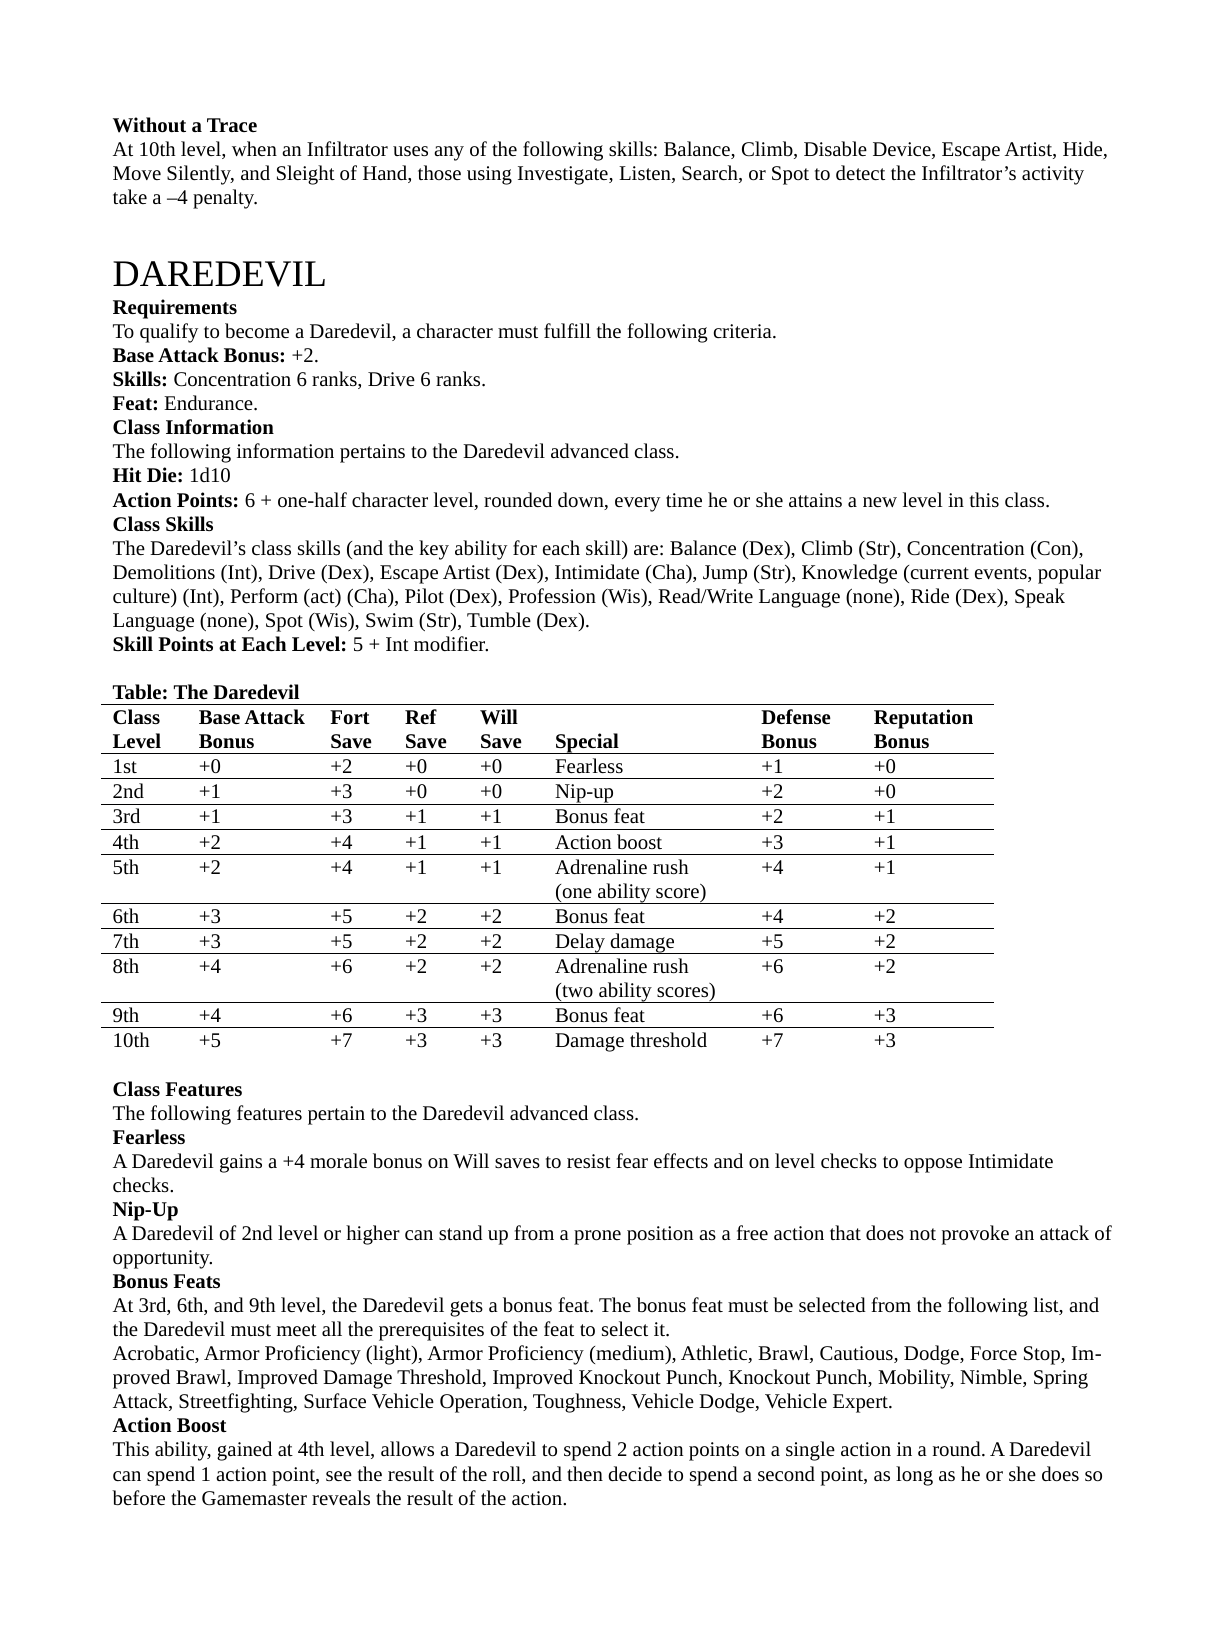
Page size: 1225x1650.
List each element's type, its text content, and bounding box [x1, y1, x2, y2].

table_cell +1 [469, 855, 544, 903]
table_cell 3rd [101, 805, 187, 828]
text Acrobatic, Armor Proficiency (light), Armor Proficiency (me­di­um), Athletic, Brawl, Cautious, Dodge, Force Stop, Im­proved Brawl, Improved Damage Threshold, Improved Knockout Punch, Knockout Punch, Mobility, Nimble, Spring Attack, Streetfighting, Surface Vehicle Operation, Toughness, Vehicle Dodge, Vehicle Expert. [112, 1341, 1112, 1413]
table_cell +4 [188, 1003, 319, 1027]
text The following information pertains to the Daredevil advanced class. [112, 439, 1112, 463]
table_cell +1 [469, 805, 544, 828]
table_cell Reputation Bonus [863, 705, 994, 753]
table_cell Adrenaline rush (two ability scores) [544, 954, 750, 1002]
table_cell 10th [101, 1028, 187, 1052]
table_cell Base Attack Bonus [188, 705, 319, 753]
table_cell +1 [188, 805, 319, 828]
table_cell 9th [101, 1003, 187, 1027]
table_cell +4 [319, 830, 394, 854]
table_cell +1 [394, 830, 469, 854]
table_cell Fearless [544, 754, 750, 778]
text Hit Die: 1d10 [112, 463, 1112, 487]
table_header Table: The Daredevil [101, 680, 994, 704]
table_cell +7 [319, 1028, 394, 1052]
table_cell Fort Save [319, 705, 394, 753]
table_cell +4 [188, 954, 319, 1002]
subtitle Class Information [112, 415, 1112, 439]
table_cell Action boost [544, 830, 750, 854]
text Action Points: 6 + one-half character level, rounded down, every time he or she attains a new level in this class. [112, 487, 1112, 512]
table_cell +6 [750, 1003, 862, 1027]
text A Daredevil gains a +4 morale bonus on Will saves to resist fear effects and on level checks to oppose Intimidate checks. [112, 1149, 1112, 1197]
table_cell +1 [394, 855, 469, 903]
subtitle Action Boost [112, 1413, 1112, 1437]
table_cell +3 [319, 779, 394, 803]
table_cell +3 [469, 1003, 544, 1027]
table_cell +5 [319, 904, 394, 928]
table_cell +0 [394, 779, 469, 803]
table_cell +4 [750, 855, 862, 903]
subtitle DAREDEVIL [112, 252, 1112, 295]
text The following features pertain to the Daredevil advanced class. [112, 1101, 1112, 1124]
table_cell 7th [101, 929, 187, 953]
text At 3rd, 6th, and 9th level, the Daredevil gets a bonus feat. The bonus feat must be selected from the following list, and the Daredevil must meet all the prerequisites of the feat to select it. [112, 1293, 1112, 1341]
table_cell Ref Save [394, 705, 469, 753]
text Feat: Endurance. [112, 391, 1112, 415]
table_cell +0 [469, 779, 544, 803]
subtitle Nip-Up [112, 1197, 1112, 1221]
table_cell +2 [469, 929, 544, 953]
table_cell +2 [394, 904, 469, 928]
subtitle Class Features [112, 1076, 1112, 1101]
table_cell +2 [750, 805, 862, 828]
table_cell +6 [319, 1003, 394, 1027]
table_cell +4 [319, 855, 394, 903]
table_cell +1 [394, 805, 469, 828]
subtitle Without a Trace [112, 112, 1112, 137]
table_cell Nip-up [544, 779, 750, 803]
table_cell 1st [101, 754, 187, 778]
table_cell +6 [750, 954, 862, 1002]
table_cell +1 [863, 830, 994, 854]
table_cell +0 [394, 754, 469, 778]
table_cell +2 [319, 754, 394, 778]
subtitle Requirements [112, 295, 1112, 319]
table_cell Damage threshold [544, 1028, 750, 1052]
table_cell +2 [188, 855, 319, 903]
text At 10th level, when an Infiltrator uses any of the following skills: Balance, Climb, Disable Device, Escape Artist, Hide, Move Silently, and Sleight of Hand, those using Investigate, Listen, Search, or Spot to detect the Infiltrator’s activity take a –4 penalty. [112, 137, 1112, 209]
table_cell +0 [188, 754, 319, 778]
table_cell +6 [319, 954, 394, 1002]
table_cell +3 [319, 805, 394, 828]
text This ability, gained at 4th level, allows a Daredevil to spend 2 action points on a single action in a round. A Daredevil can spend 1 action point, see the result of the roll, and then decide to spend a second point, as long as he or she does so before the Gamemaster reveals the result of the action. [112, 1437, 1112, 1509]
table_cell +0 [469, 754, 544, 778]
subtitle Bonus Feats [112, 1269, 1112, 1293]
text A Daredevil of 2nd level or higher can stand up from a prone position as a free action that does not provoke an attack of opportunity. [112, 1221, 1112, 1269]
table_cell 8th [101, 954, 187, 1002]
table_cell +2 [863, 954, 994, 1002]
table_cell +3 [750, 830, 862, 854]
table_cell +2 [469, 954, 544, 1002]
table_cell +1 [863, 805, 994, 828]
table_cell +5 [188, 1028, 319, 1052]
table_cell +0 [863, 779, 994, 803]
text To qualify to become a Daredevil, a character must fulfill the following criteria. [112, 319, 1112, 343]
table_cell 5th [101, 855, 187, 903]
table_cell +1 [188, 779, 319, 803]
table_cell +2 [469, 904, 544, 928]
table_cell 6th [101, 904, 187, 928]
subtitle Fearless [112, 1124, 1112, 1149]
table_cell +5 [319, 929, 394, 953]
table_cell +3 [863, 1028, 994, 1052]
text Skill Points at Each Level: 5 + Int modifier. [112, 632, 1112, 656]
text Base Attack Bonus: +2. [112, 343, 1112, 367]
table_cell 4th [101, 830, 187, 854]
table_cell +5 [750, 929, 862, 953]
table_cell Bonus feat [544, 1003, 750, 1027]
table_cell Adrenaline rush (one ability score) [544, 855, 750, 903]
table_cell +3 [394, 1028, 469, 1052]
table_cell +2 [188, 830, 319, 854]
table_cell Bonus feat [544, 904, 750, 928]
table_cell Defense Bonus [750, 705, 862, 753]
table_cell +3 [863, 1003, 994, 1027]
table_cell +3 [469, 1028, 544, 1052]
table_cell +2 [863, 904, 994, 928]
table_cell +2 [394, 954, 469, 1002]
table_cell Delay damage [544, 929, 750, 953]
table_cell +2 [863, 929, 994, 953]
table_cell Class Level [101, 705, 187, 753]
table_cell +2 [750, 779, 862, 803]
table_cell +3 [188, 929, 319, 953]
table_cell Special [544, 705, 750, 753]
table_cell +1 [863, 855, 994, 903]
table_cell +1 [469, 830, 544, 854]
table_cell +4 [750, 904, 862, 928]
table_cell +2 [394, 929, 469, 953]
table_cell 2nd [101, 779, 187, 803]
text Skills: Concentration 6 ranks, Drive 6 ranks. [112, 367, 1112, 391]
table_cell Bonus feat [544, 805, 750, 828]
table_cell +3 [188, 904, 319, 928]
table_cell Will Save [469, 705, 544, 753]
table_cell +1 [750, 754, 862, 778]
text The Daredevil’s class skills (and the key ability for each skill) are: Balance (Dex), Climb (Str), Concentration (Con), Demolitions (Int), Drive (Dex), Escape Artist (Dex), Intimidate (Cha), Jump (Str), Knowledge (current events, popular culture) (Int), Perform (act) (Cha), Pilot (Dex), Profession (Wis), Read/Write Language (none), Ride (Dex), Speak Language (none), Spot (Wis), Swim (Str), Tumble (Dex). [112, 536, 1112, 632]
table_cell +0 [863, 754, 994, 778]
table_cell +7 [750, 1028, 862, 1052]
subtitle Class Skills [112, 512, 1112, 536]
table_cell +3 [394, 1003, 469, 1027]
